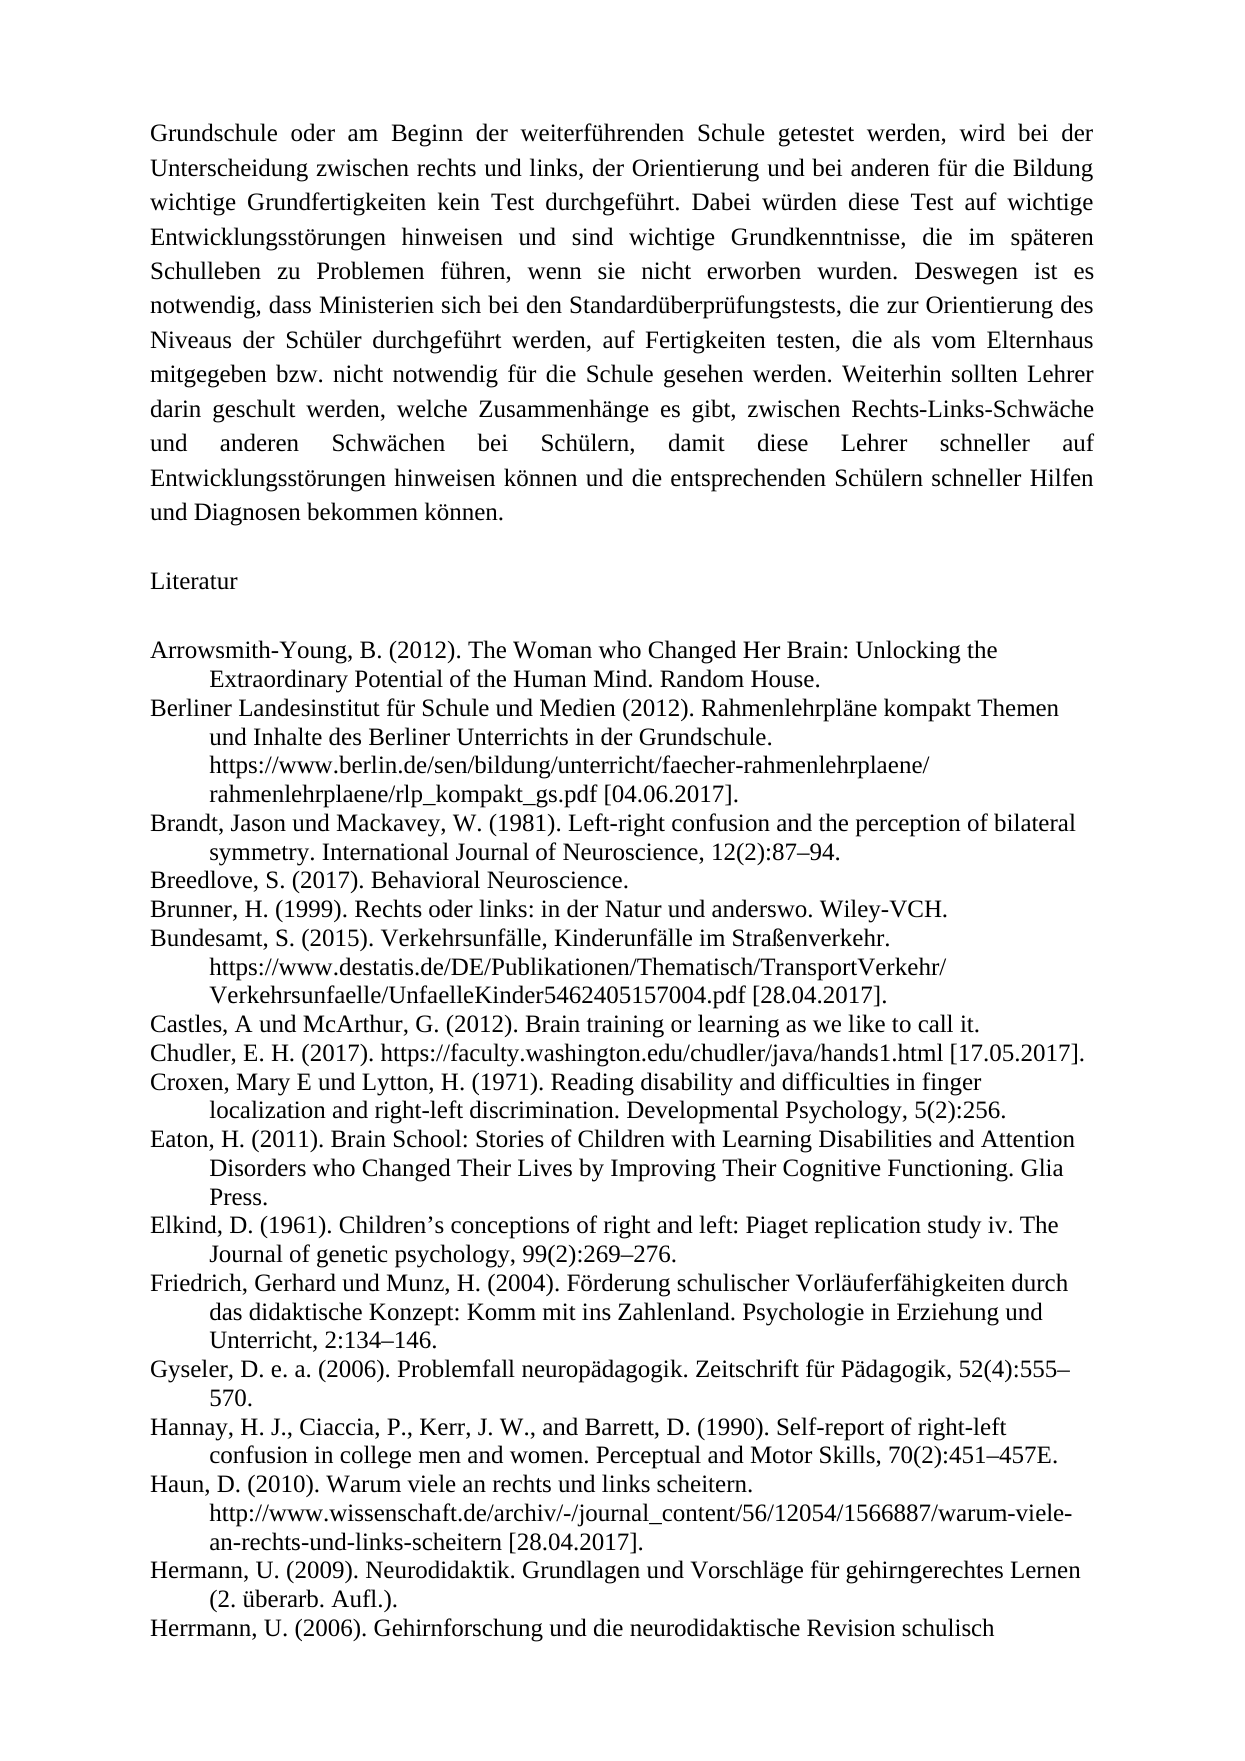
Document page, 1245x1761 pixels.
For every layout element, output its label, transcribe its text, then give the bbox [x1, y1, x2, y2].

text Grundschule oder am Beginn der weiterführenden Schule getestet werden, wird bei der Unterscheidung zwischen rechts und links, der Orientierung und bei anderen für die Bildung wichtige Grundfertigkeiten kein Test durchgeführt. Dabei würden diese Test auf wichtige Entwicklungsstörungen hinweisen und sind wichtige Grundkenntnisse, die im späteren Schulleben zu Problemen führen, wenn sie nicht erworben wurden. Deswegen ist es notwendig, dass Ministerien sich bei den Standardüberprüfungstests, die zur Orientierung des Niveaus der Schüler durchgeführt werden, auf Fertigkeiten testen, die als vom Elternhaus mitgegeben bzw. nicht notwendig für die Schule gesehen werden. Weiterhin sollten Lehrer darin geschult werden, welche Zusammenhänge es gibt, zwischen Rechts-Links-Schwäche und anderen Schwächen bei Schülern, damit diese Lehrer schneller auf Entwicklungsstörungen hinweisen können und die entsprechenden Schülern schneller Hilfen und Diagnosen bekommen können. [150, 118, 1095, 526]
text Hermann, U. (2009). Neurodidaktik. Grundlagen und Vorschläge für gehirngerechtes Lernen (2. überarb. Aufl.). [150, 1555, 1095, 1613]
text Literatur [150, 566, 1095, 595]
text Brunner, H. (1999). Rechts oder links: in der Natur und anderswo. Wiley-VCH. [150, 894, 1095, 923]
text Friedrich, Gerhard und Munz, H. (2004). Förderung schulischer Vorläuferfähigkeiten durch das didaktische Konzept: Komm mit ins Zahlenland. Psychologie in Erziehung und Unterricht, 2:134–146. [150, 1268, 1095, 1354]
text Bundesamt, S. (2015). Verkehrsunfälle, Kinderunfälle im Straßenverkehr. https://www.destatis.de/DE/Publikationen/Thematisch/TransportVerkehr/ Verkehrsunfaelle/UnfaelleKinder5462405157004.pdf [28.04.2017]. [150, 923, 1095, 1009]
text Eaton, H. (2011). Brain School: Stories of Children with Learning Disabilities and Attention Disorders who Changed Their Lives by Improving Their Cognitive Functioning. Glia Press. [150, 1124, 1095, 1210]
text Croxen, Mary E und Lytton, H. (1971). Reading disability and difficulties in finger localization and right-left discrimination. Developmental Psychology, 5(2):256. [150, 1067, 1095, 1124]
text Castles, A und McArthur, G. (2012). Brain training or learning as we like to call it. [150, 1009, 1095, 1038]
text Brandt, Jason und Mackavey, W. (1981). Left-right confusion and the perception of bilateral symmetry. International Journal of Neuroscience, 12(2):87–94. [150, 808, 1095, 865]
text Haun, D. (2010). Warum viele an rechts und links scheitern. http://www.wissenschaft.de/archiv/-/journal_content/56/12054/1566887/warum-viele-an-rechts-und-links-scheitern [28.04.2017]. [150, 1469, 1095, 1555]
text Herrmann, U. (2006). Gehirnforschung und die neurodidaktische Revision schulisch [150, 1613, 1095, 1642]
text Berliner Landesinstitut für Schule und Medien (2012). Rahmenlehrpläne kompakt Themen und Inhalte des Berliner Unterrichts in der Grundschule. https://www.berlin.de/sen/bildung/unterricht/faecher-rahmenlehrplaene/rahmenlehrplaene/rlp_kompakt_gs.pdf [04.06.2017]. [150, 693, 1095, 808]
text Hannay, H. J., Ciaccia, P., Kerr, J. W., and Barrett, D. (1990). Self-report of right-left confusion in college men and women. Perceptual and Motor Skills, 70(2):451–457E. [150, 1412, 1095, 1469]
text Arrowsmith-Young, B. (2012). The Woman who Changed Her Brain: Unlocking the Extraordinary Potential of the Human Mind. Random House. [150, 635, 1095, 693]
text Chudler, E. H. (2017). https://faculty.washington.edu/chudler/java/hands1.html [17.05.2017]. [150, 1038, 1095, 1067]
text Elkind, D. (1961). Children’s conceptions of right and left: Piaget replication study iv. The Journal of genetic psychology, 99(2):269–276. [150, 1210, 1095, 1268]
text Gyseler, D. e. a. (2006). Problemfall neuropädagogik. Zeitschrift für Pädagogik, 52(4):555–570. [150, 1354, 1095, 1412]
text Breedlove, S. (2017). Behavioral Neuroscience. [150, 865, 1095, 894]
